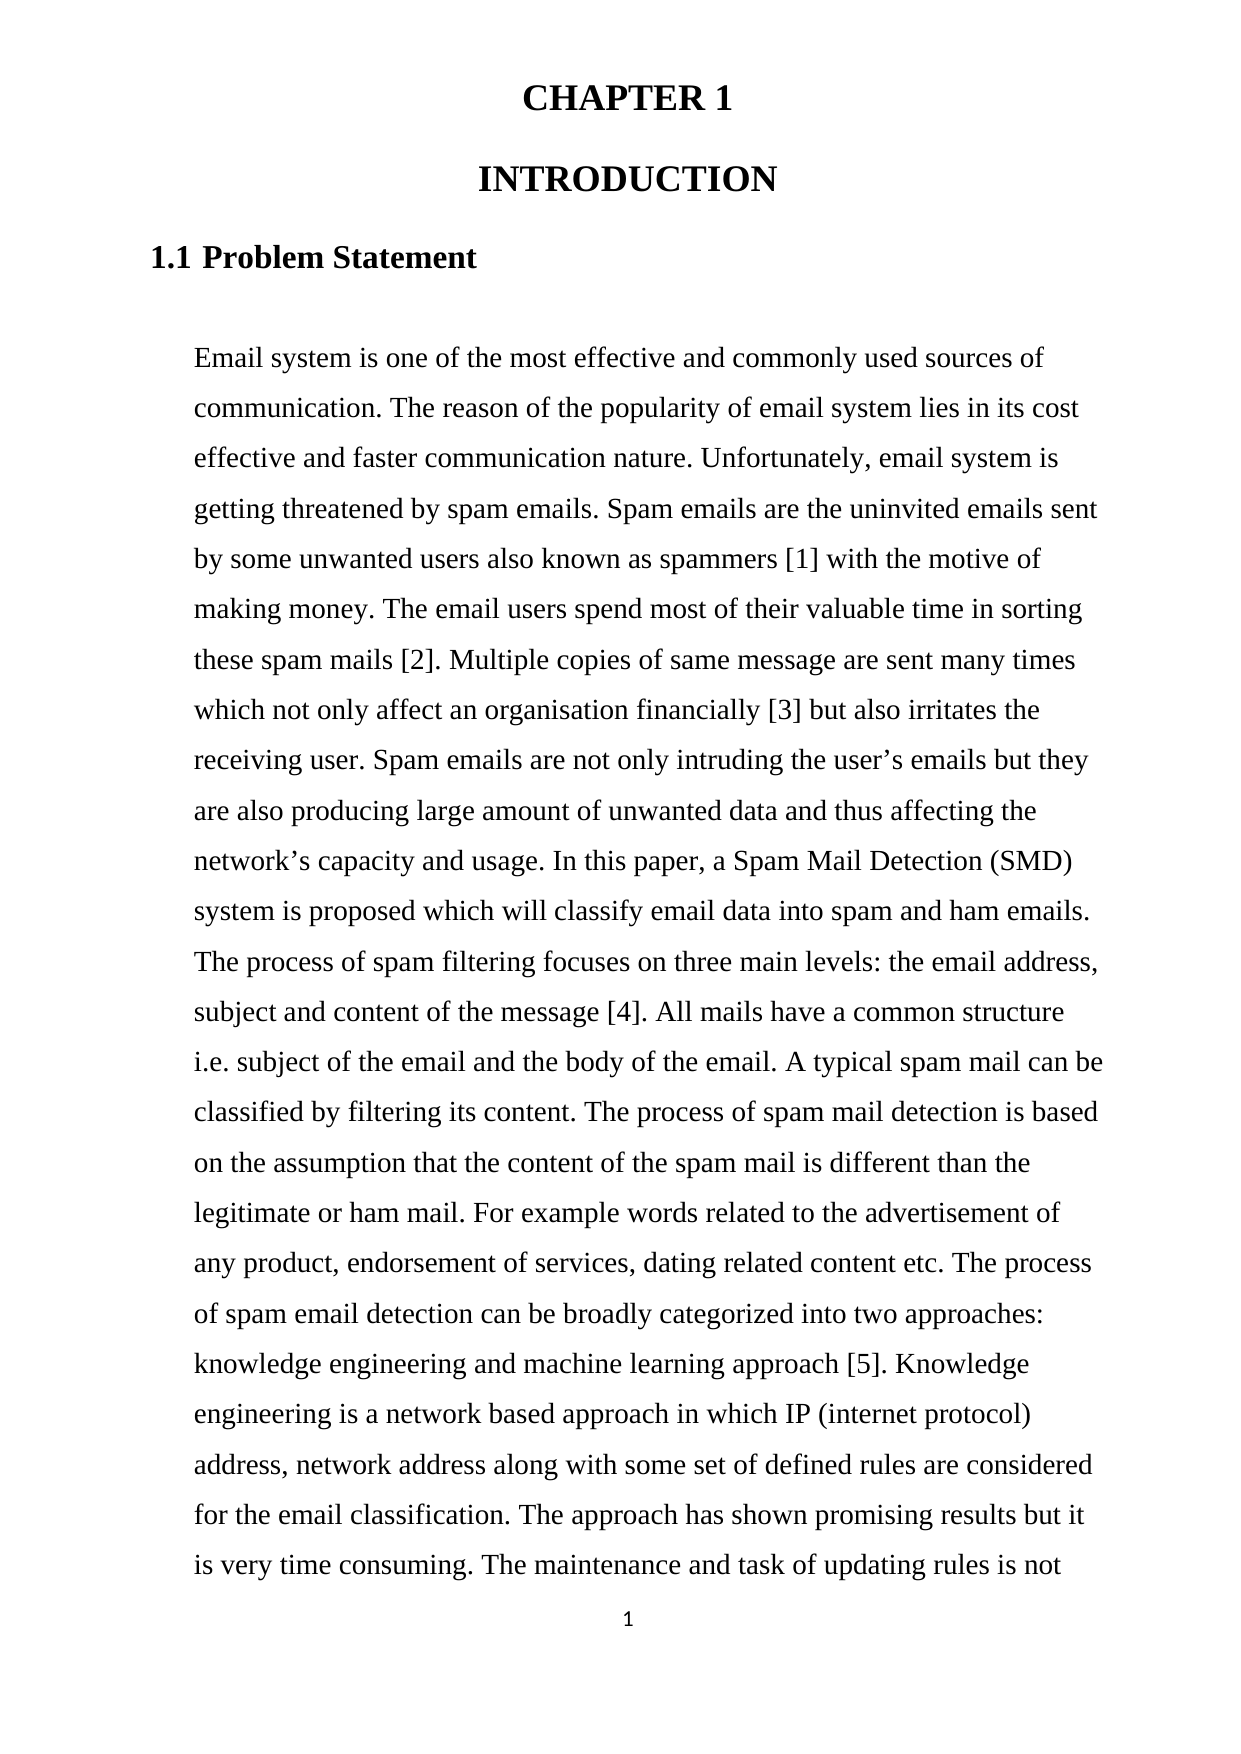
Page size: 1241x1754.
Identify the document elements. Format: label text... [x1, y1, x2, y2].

list Email system is one of the most effective and commonly used sources of communication. The reason of the popularity of email system lies in its cost effective and faster communication nature. Unfortunately, email system is getting threatened by spam emails. Spam emails are the uninvited emails sent by some unwanted users also known as spammers [1] with the motive of making money. The email users spend most of their valuable time in sorting these spam mails [2]. Multiple copies of same message are sent many times which not only affect an organisation financially [3] but also irritates the receiving user. Spam emails are not only intruding the user’s emails but they are also producing large amount of unwanted data and thus affecting the network’s capacity and usage. In this paper, a Spam Mail Detection (SMD) system is proposed which will classify email data into spam and ham emails. The process of spam filtering focuses on three main levels: the email address, subject and content of the message [4]. All mails have a common structure i.e. subject of the email and the body of the email. A typical spam mail can be classified by filtering its content. The process of spam mail detection is based on the assumption that the content of the spam mail is different than the legitimate or ham mail. For example words related to the advertisement of any product, endorsement of services, dating related content etc. The process of spam email detection can be broadly categorized into two approaches: knowledge engineering and machine learning approach [5]. Knowledge engineering is a network based approach in which IP (internet protocol) address, network address along with some set of defined rules are considered for the email classification. The approach has shown promising results but it is very time consuming. The maintenance and task of updating rules is not [194, 340, 1105, 1581]
text INTRODUCTION [150, 156, 1105, 199]
list Problem Statement [150, 238, 1105, 276]
text CHAPTER 1 [150, 75, 1105, 118]
